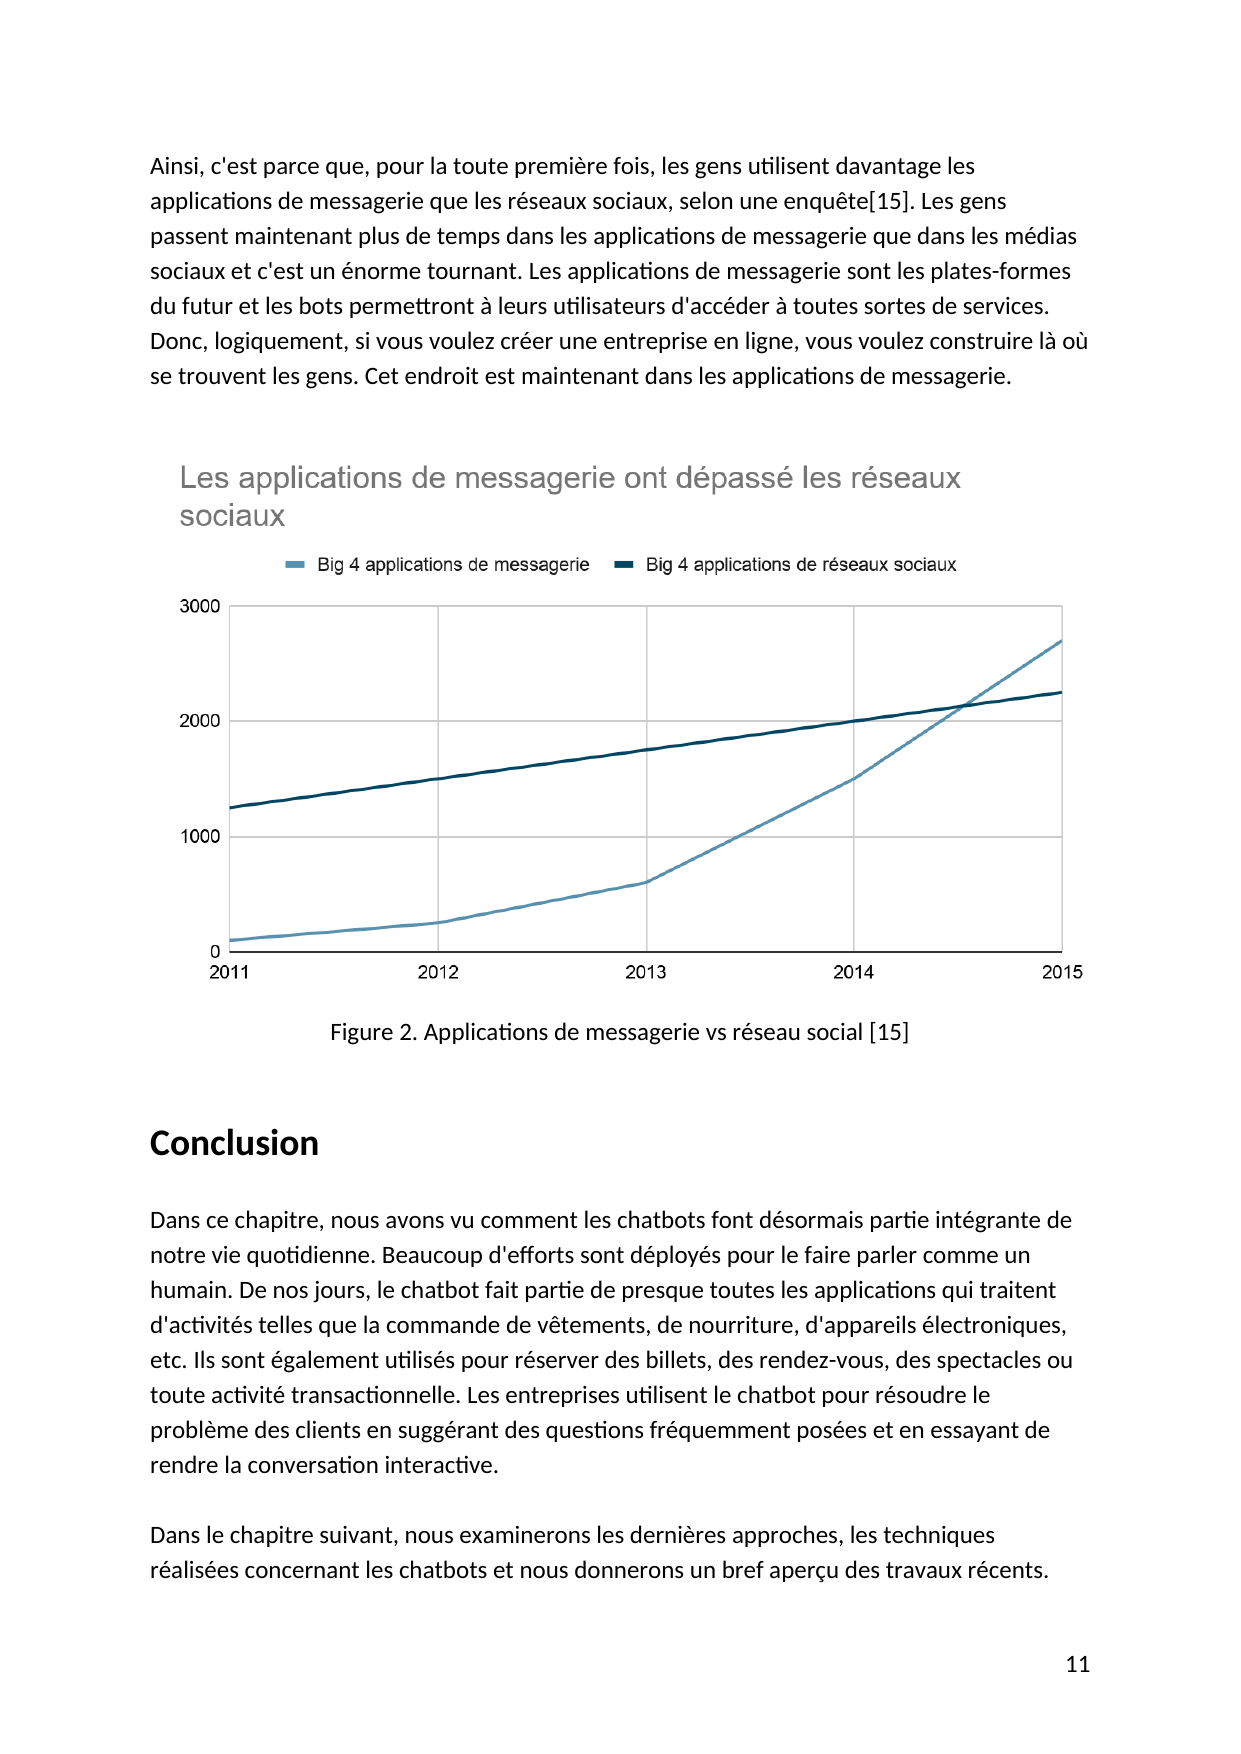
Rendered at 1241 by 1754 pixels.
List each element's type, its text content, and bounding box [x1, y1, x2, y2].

text Ainsi, c'est parce que, pour la toute première fois, les gens utilisent davantage les applications de messagerie que les réseaux sociaux, selon une enquête[15]. Les gens passent maintenant plus de temps dans les applications de messagerie que dans les médias sociaux et c'est un énorme tournant. Les applications de messagerie sont les plates-formes du futur et les bots permettront à leurs utilisateurs d'accéder à toutes sortes de services. Donc, logiquement, si vous voulez créer une entreprise en ligne, vous voulez construire là où se trouvent les gens. Cet endroit est maintenant dans les applications de messagerie. [150, 150, 1090, 391]
subtitle Conclusion [150, 1119, 1090, 1165]
text Dans le chapitre suivant, nous examinerons les dernières approches, les techniques réalisées concernant les chatbots et nous donnerons un bref aperçu des travaux récents. [150, 1519, 1090, 1585]
text Figure 2. Applications de messagerie vs réseau social [15] [150, 1016, 1090, 1046]
text Dans ce chapitre, nous avons vu comment les chatbots font désormais partie intégrante de notre vie quotidienne. Beaucoup d'efforts sont déployés pour le faire parler comme un humain. De nos jours, le chatbot fait partie de presque toutes les applications qui traitent d'activités telles que la commande de vêtements, de nourriture, d'appareils électroniques, etc. Ils sont également utilisés pour réserver des billets, des rendez-vous, des spectacles ou toute activité transactionnelle. Les entreprises utilisent le chatbot pour résoudre le problème des clients en suggérant des questions fréquemment posées et en essayant de rendre la conversation interactive. [150, 1204, 1090, 1480]
picture [150, 430, 1091, 1012]
